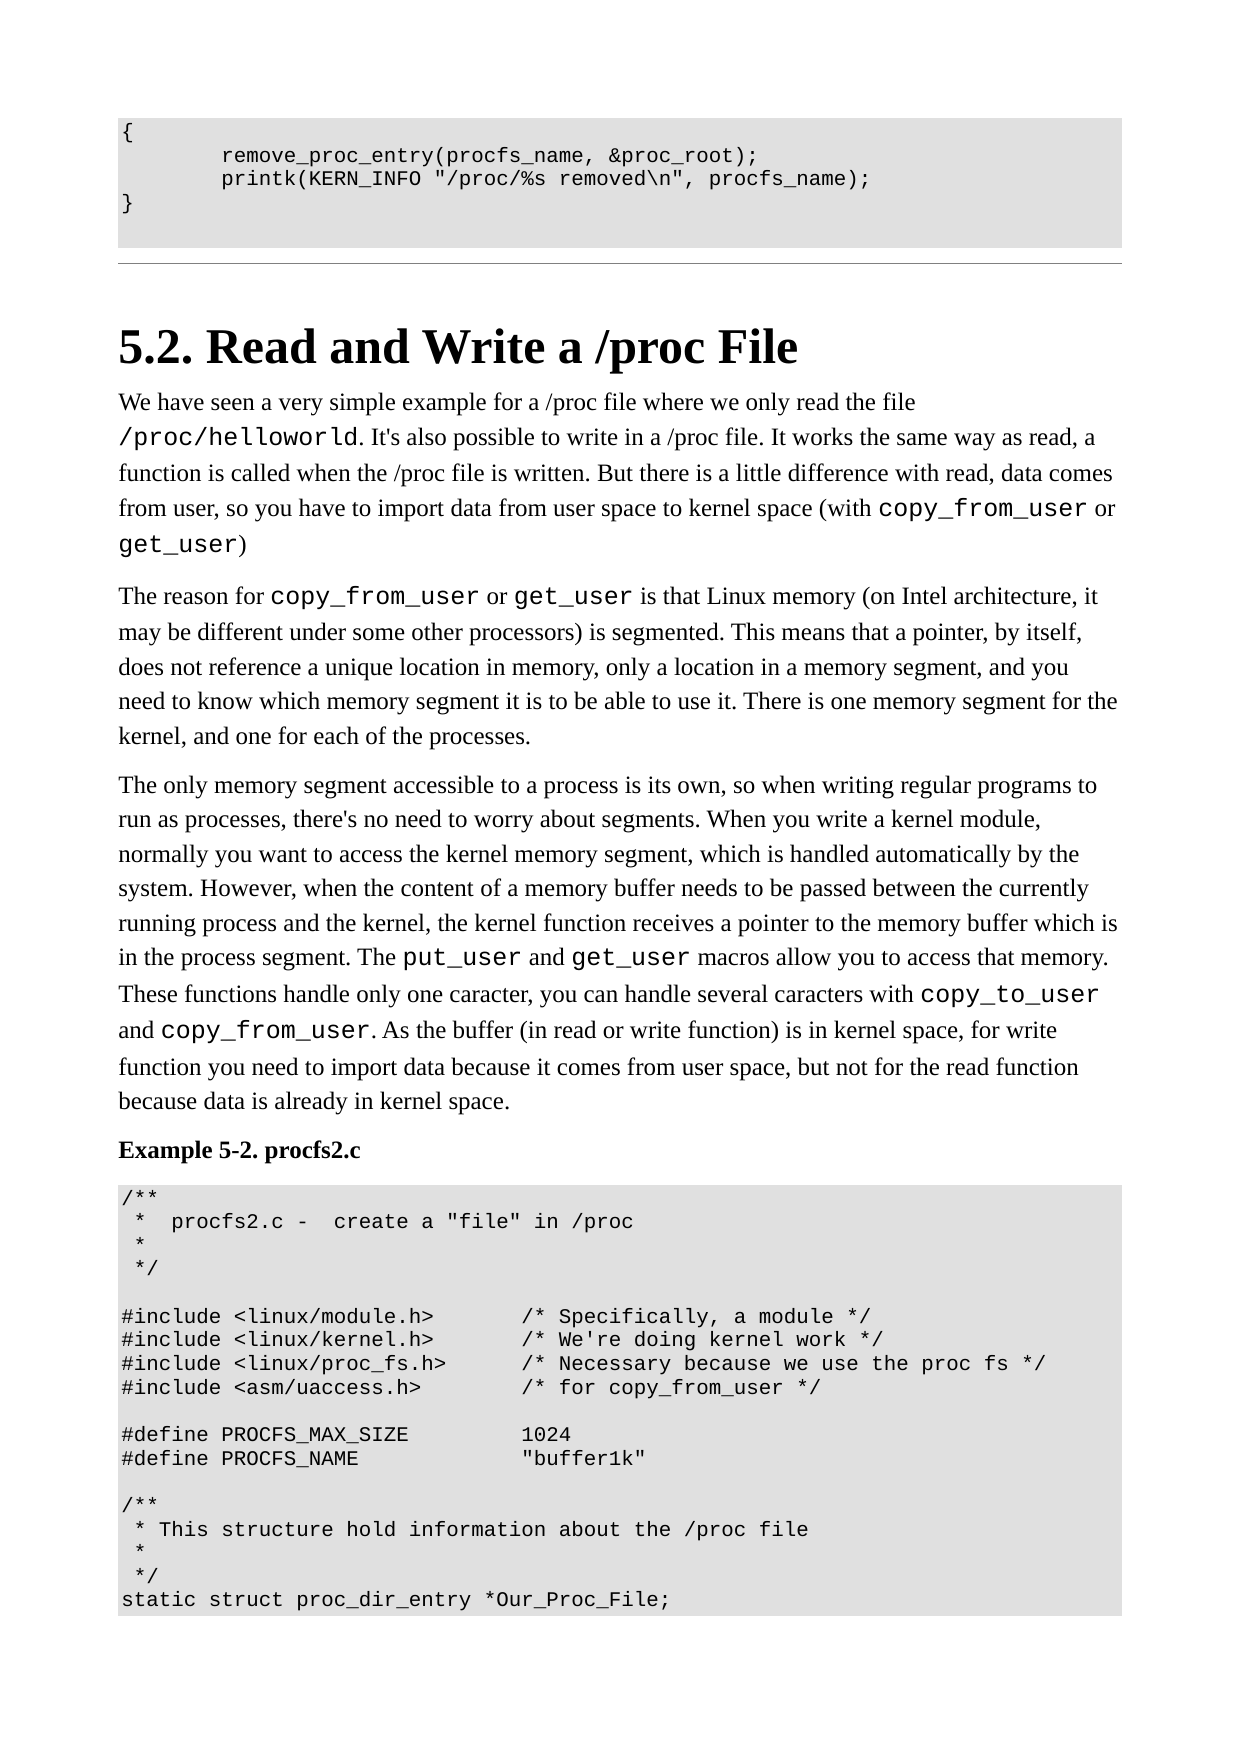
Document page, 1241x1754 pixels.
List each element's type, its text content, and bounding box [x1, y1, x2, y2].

text The reason for copy_from_user or get_user is that Linux memory (on Intel architecture, it may be different under some other processors) is segmented. This means that a pointer, by itself, does not reference a unique location in memory, only a location in a memory segment, and you need to know which memory segment it is to be able to use it. There is one memory segment for the kernel, and one for each of the processes. [118, 581, 1122, 749]
table_header /** * procfs2.c - create a "file" in /proc * */ #include <linux/module.h> /* Specifically, a module */ #include <linux/kernel.h> /* We're doing kernel work */ #include <linux/proc_fs.h> /* Necessary because we use the proc fs */ #include <asm/uaccess.h> /* for copy_from_user */ #define PROCFS_MAX_SIZE 1024 #define PROCFS_NAME "buffer1k" /** * This structure hold information about the /proc file * */ static struct proc_dir_entry *Our_Proc_File; [118, 1185, 1122, 1616]
text The only memory segment accessible to a process is its own, so when writing regular programs to run as processes, there's no need to worry about segments. When you write a kernel module, normally you want to access the kernel memory segment, which is handled automatically by the system. However, when the content of a memory buffer needs to be passed between the currently running process and the kernel, the kernel function receives a pointer to the memory buffer which is in the process segment. The put_user and get_user macros allow you to access that memory. These functions handle only one caracter, you can handle several caracters with copy_to_user and copy_from_user. As the buffer (in read or write function) is in kernel space, for write function you need to import data because it comes from user space, but not for the read function because data is already in kernel space. [118, 770, 1122, 1115]
subtitle 5.2. Read and Write a /proc File [118, 317, 1122, 375]
text Example 5-2. procfs2.c [118, 1136, 1122, 1164]
table_header { remove_proc_entry(procfs_name, &proc_root); printk(KERN_INFO "/proc/%s removed\n", procfs_name); } [118, 118, 1122, 248]
text We have seen a very simple example for a /proc file where we only read the file /proc/helloworld. It's also possible to write in a /proc file. It works the same way as read, a function is called when the /proc file is written. But there is a little difference with read, data comes from user, so you have to import data from user space to kernel space (with copy_from_user or get_user) [118, 387, 1122, 560]
